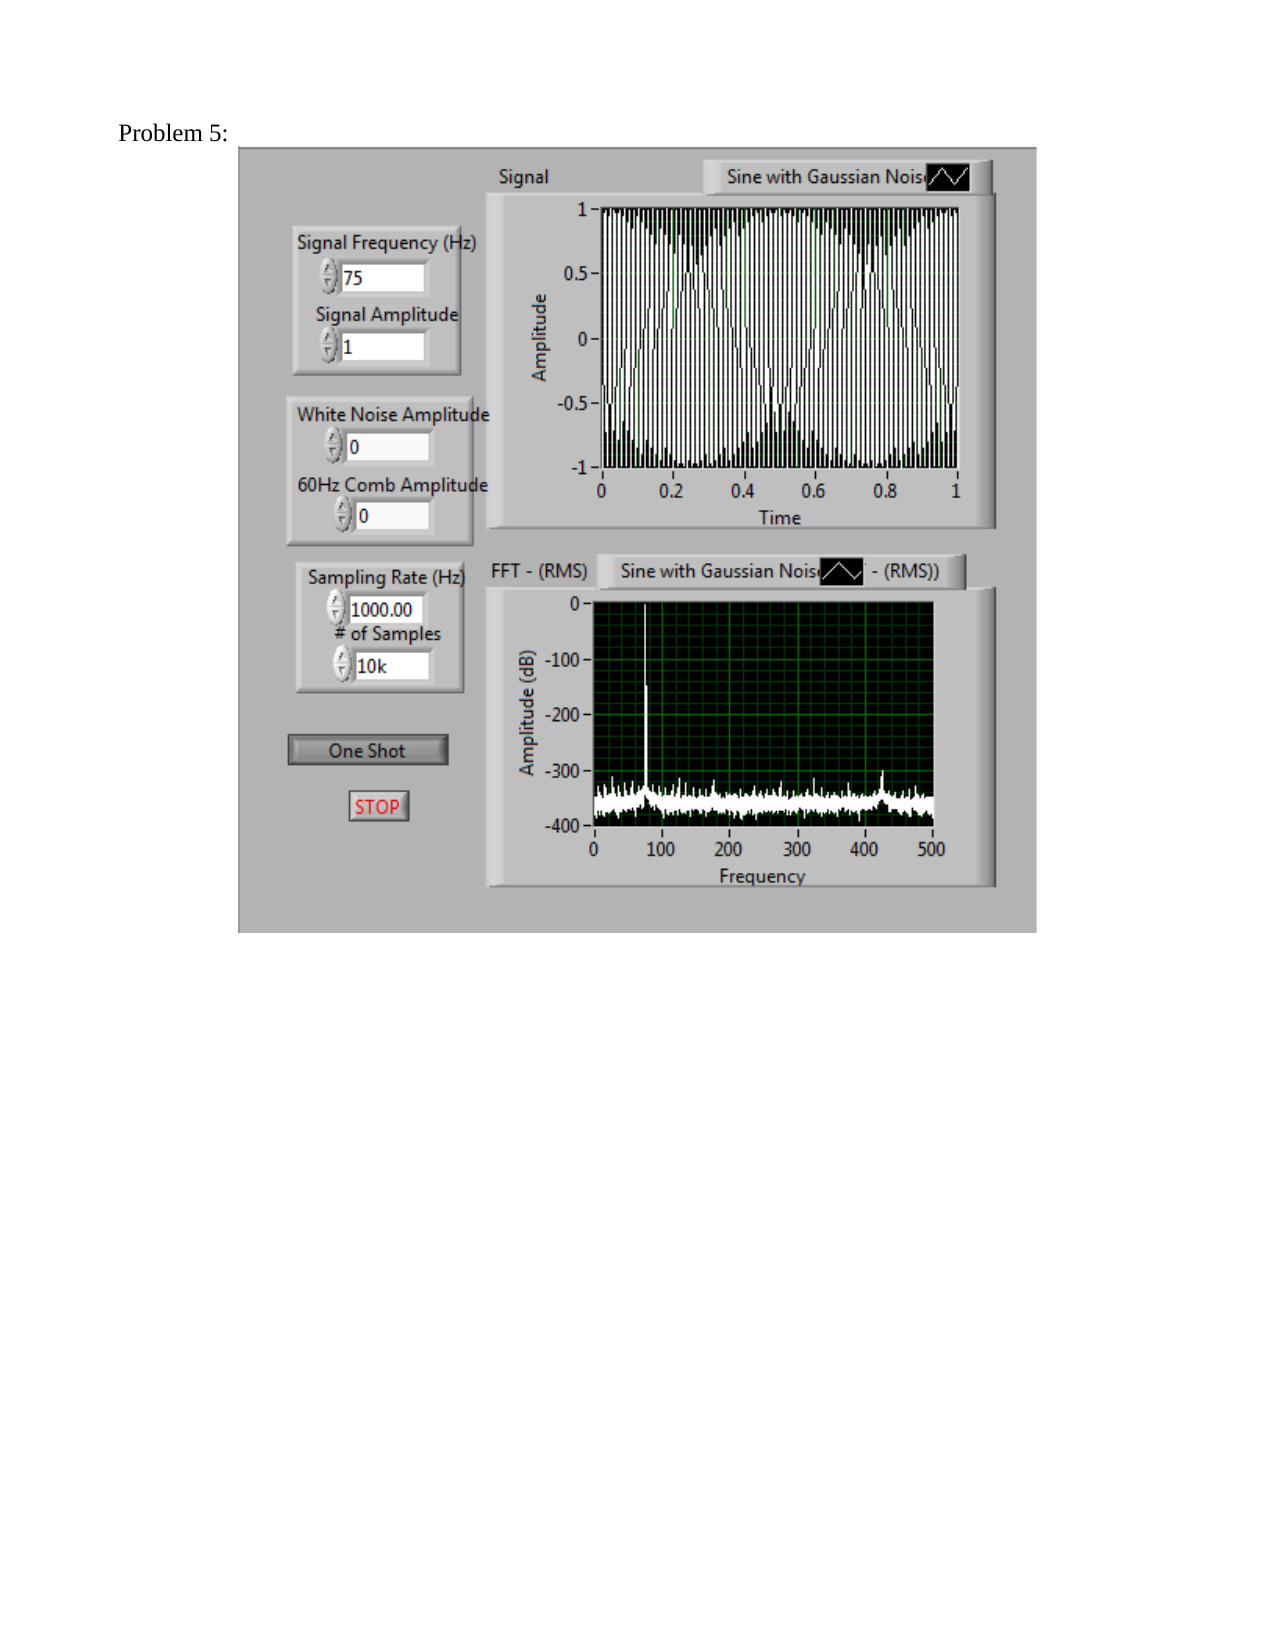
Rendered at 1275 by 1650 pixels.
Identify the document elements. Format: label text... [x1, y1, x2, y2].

text Problem 5: [118, 118, 1157, 147]
picture [238, 146, 1037, 933]
